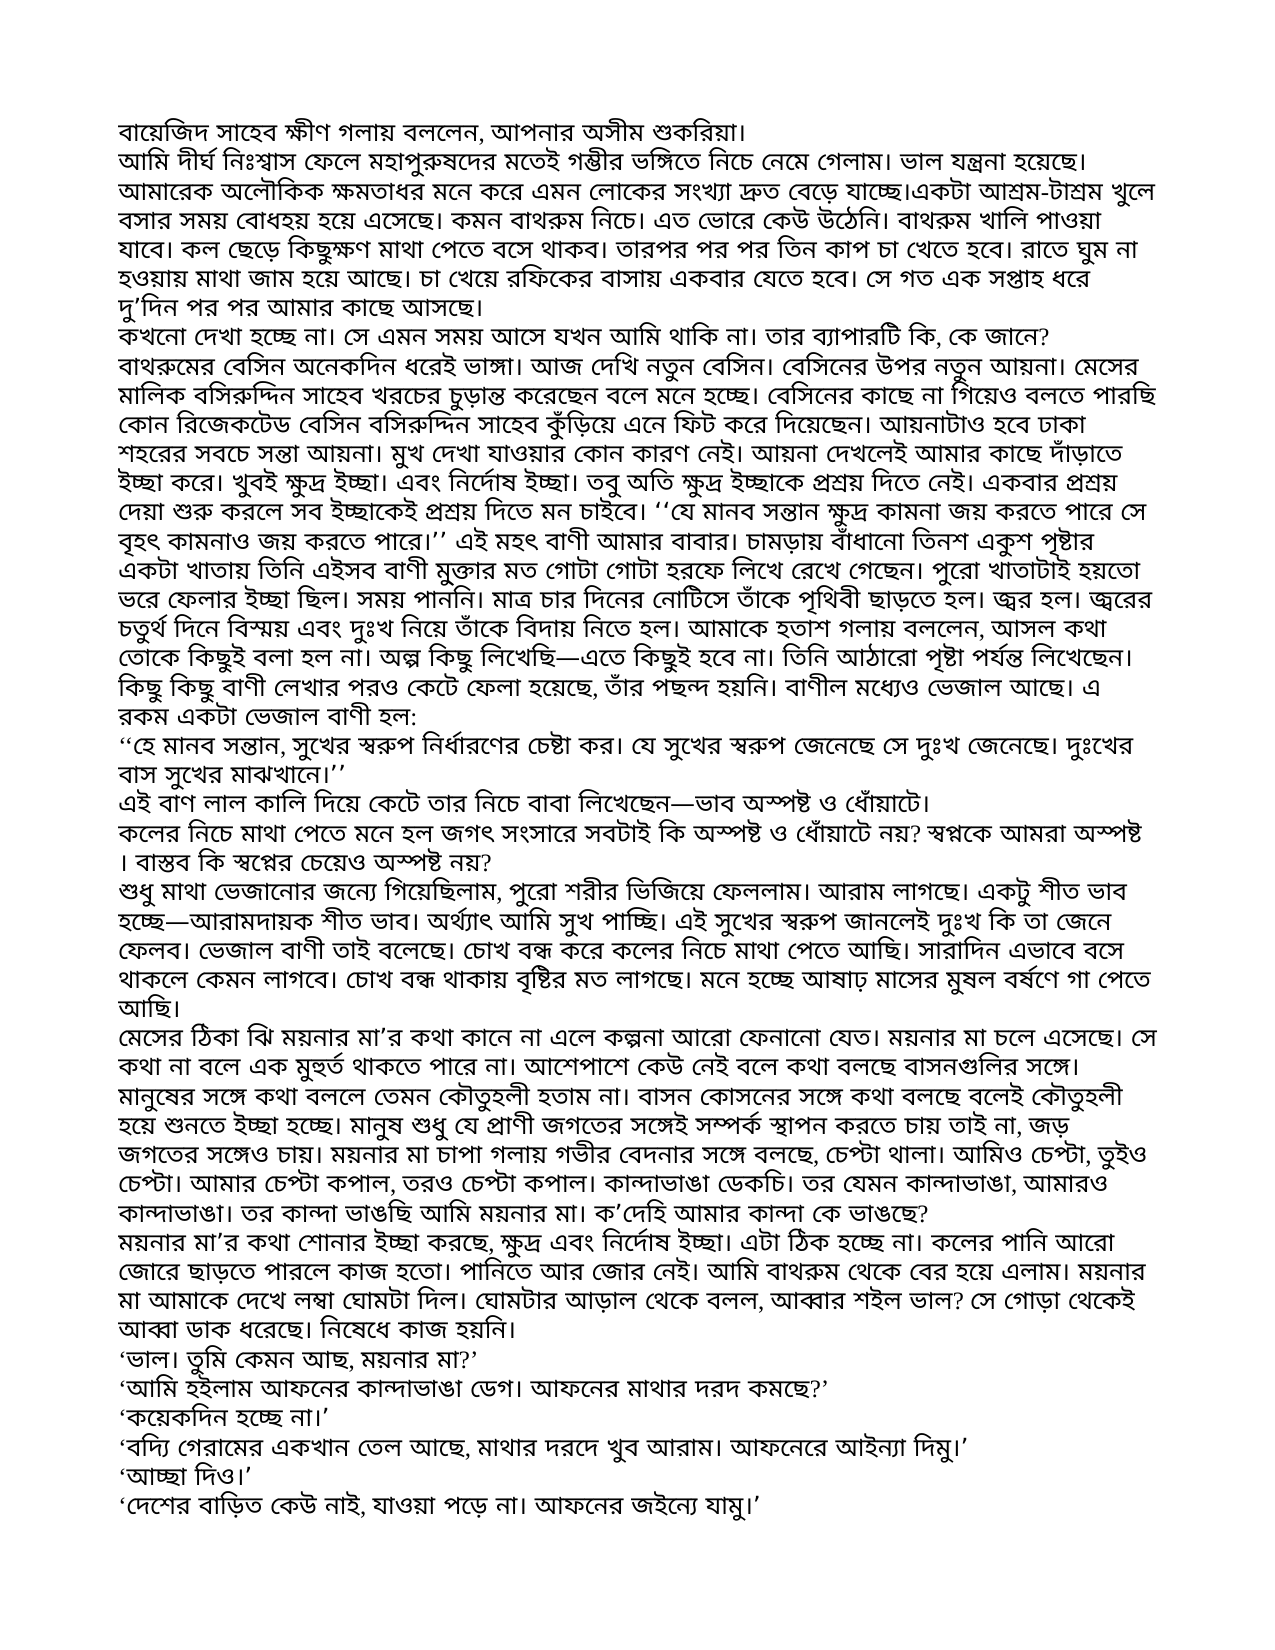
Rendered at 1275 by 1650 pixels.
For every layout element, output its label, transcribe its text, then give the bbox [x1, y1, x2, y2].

text কলের নিচে মাথা পেতে মনে হল জগৎ সংসারে সবটাই ‍কি অস্পষ্ট ও ধোঁয়াটে নয়? স্বপ্নকে আমরা অস্পষ্ট । বাস্তব কি স্বপ্নের চেয়েও অস্পষ্ট নয়? [118, 819, 1157, 877]
text শুধু মাথা ভেজানোর জন্যে গিয়েছিলাম, পুরো শরীর ভিজিয়ে ফেললাম। আরাম লাগছে। একটু শীত ভাব হচ্ছে—আরামদায়ক শীত ভাব। অর্থ্যাৎ আমি সুখ পাচ্ছি। এই সুখের স্বরুপ জানলেই দুঃখ কি তা জেনে ফেলব। ভেজাল বাণী তাই বলেছে। চোখ বন্ধ করে কলের নিচে মাথা পেতে আছি। সারাদিন এভাবে বসে থাকলে কেমন লাগবে। চোখ বন্ধ থাকায় বৃষ্টির মত লাগছে। মনে হচ্ছে আষাঢ় মাসের মুষল বর্ষণে গা পেতে আছি। [118, 877, 1157, 1023]
text ‘কয়েকদিন হচ্ছে না।’ [118, 1403, 1157, 1433]
text কখনো দেখা হচ্ছে না। সে এমন সময় আসে যখন আমি থাকি না। তার ব্যাপারটি কি, কে জানে? [118, 322, 1157, 352]
text বায়েজিদ সাহেব ক্ষীণ গলায় বললেন, আপনার অসীম শুকরিয়া। [118, 118, 1157, 147]
text ‘ভাল। ‍তুমি কেমন আছ, ময়নার মা?’ [118, 1345, 1157, 1374]
text আমি দীর্ঘ নিঃশ্বাস ফেলে মহাপুরুষদের মতেই গম্ভীর ভঙ্গিতে নিচে নেমে গেলাম। ভাল যন্ত্রনা হয়েছে। আমারেক অলৌকিক ক্ষমতাধর মনে করে এমন লোকের সংখ্যা দ্রুত বেড়ে যাচ্ছে।একটা আশ্রম-টাশ্রম খুলে বসার সময় বোধহয় হয়ে এসেছে। কমন বাথরুম নিচে। এত ভোরে কেউ উঠেনি। বাথরুম খালি পাওয়া যাবে। কল ছেড়ে কিছুক্ষণ মাথা পেতে বসে থাকব। তারপর পর পর তিন কাপ চা খেতে হবে। রাতে ঘুম না হওয়ায় মাথা জাম হয়ে আছে। চা খেয়ে রফিকের বাসায় একবার যেতে হবে। সে গত এক সপ্তাহ ধরে দু’দিন পর পর আমার কাছে আসছে। [118, 147, 1157, 322]
text ‘বদ্যি গেরামের একখান তেল আছে, মাথার দরদে খুব আরাম। আফনেরে আইন্যা দিমু।’ [118, 1433, 947, 1462]
text বাথরুমের বেসিন অনেকদিন ধরেই ভাঙ্গা। আজ দেখি নতুন বেসিন। বেসিনের উপর নতুন আয়না। মেসের মালিক বসিরুদ্দিন সাহেব খরচের চুড়ান্ত করেছেন বলে মনে হচ্ছে। বেসিনের কাছে না গিয়েও বলতে পারছি কোন রিজেকটেড বেসিন বসিরুদ্দিন সাহেব কুঁড়িয়ে এনে ফিট করে দিয়েছেন। আয়নাটাও হবে ঢাকা শহরের সবচে সন্তা আয়না। মুখ দেখা যাওয়ার কোন কারণ নেই। আয়না দেখলেই আমার কাছে দাঁড়াতে ইচ্ছা করে। খুবই ক্ষুদ্র ইচ্ছা। এবং নির্দোষ ইচ্ছা। তবু অতি ক্ষুদ্র ইচ্ছাকে প্রশ্রয় দিতে নেই। একবার প্রশ্রয় দেয়া শুরু করলে সব ইচ্ছাকেই প্রশ্রয় দিতে মন চাইবে। ‘‘যে মানব সন্তান ক্ষুদ্র কামনা জয় করতে পারে সে বৃহৎ কামনাও জয় করতে পারে।’’ এই মহৎ বাণী আমার বাবার। চামড়ায় বাঁধানো তিনশ একুশ পৃষ্টার একটা খাতায় তিনি এইসব বাণী মু্ক্তার মত গোটা গোটা হরফে লিখে রেখে গেছেন। পুরো খাতাটাই হয়তো ভরে ফেলার ইচ্ছা ছিল। সময় পাননি। মাত্র চার দিনের নোটিসে তাঁকে পৃথিবী ছাড়তে হল। জ্বর হল। জ্বরের চতুর্থ দিনে বিস্ময় এবং দুঃখ নিয়ে তাঁকে বিদায় নিতে হল। আমাকে হতাশ গলায় বললেন, আসল কথা তোকে কিছুই বলা হল না। অল্প কিছু লিখেছি—এতে কিছুই হবে না। তিনি আঠারো পৃষ্টা পর্যন্ত লিখেছেন। কিছু কিছু বাণী লেখার পরও কেটে ফেলা হয়েছে, তাঁর পছন্দ হয়নি। বাণীল মধ্যেও ভেজাল আছে। এ রকম একটা ভেজাল বাণী হল: [118, 352, 1157, 731]
text এই বাণ লাল কালি দিয়ে কেটে তার নিচে বাবা লিখেছেন—ভাব অস্পষ্ট ও ধোঁয়াটে। [118, 790, 1157, 819]
text মেসের ঠিকা ঝি ময়নার মা’র কথা কানে না এলে কল্পনা আরো ফেনানো যেত। ময়নার মা চলে এসেছে। সে কথা না বলে এক মুহুর্ত থাকতে পারে না। আশেপাশে কেউ নেই বলে কথা বলছে বাসনগুলির সঙ্গে। মানুষের সঙ্গে কথা বললে তেমন কৌতুহলী হতাম না। বাসন কোসনের সঙ্গে কথা বলছে বলেই কৌতুহলী হয়ে শুনতে ইচ্ছা হচ্ছে। মানুষ শুধু যে প্রাণী জগতের সঙ্গেই সম্পর্ক স্থাপন করতে চায় তাই না, জড় জগতের সঙ্গেও চায়। ময়নার মা চাপা গলায় গভীর বেদনার সঙ্গে বলছে, চেপ্টা থালা। আমিও চেপ্টা, তুইও চেপ্টা। আমার চেপ্টা কপাল, তরও চেপ্টা কপাল। কান্দাভাঙা ডেকচি। তর যেমন কান্দাভাঙা, আমারও কান্দাভাঙা। তর কান্দা ভাঙছি আমি ময়নার মা। ক’দেহি আমার কান্দা কে ভাঙছে? [118, 1023, 1157, 1228]
text ‘আচ্ছা দিও।’ [118, 1462, 1157, 1491]
text ‘আমি হইলাম আফনের কান্দাভাঙা ডেগ। আফনের মাথার দরদ কমছে?’ [118, 1374, 1157, 1403]
text ময়নার মা’র কথা শোনার ইচ্ছা করছে, ক্ষুদ্র এবং নির্দোষ ইচ্ছা। এটা ঠিক হচ্ছে না। কলের পানি আরো জোরে ছাড়তে পারলে কাজ হতো। পানিতে আর জোর নেই। আমি বাথরুম থেকে বের হয়ে এলাম। ময়নার মা আমাকে দেখে লম্বা ঘোমটা দিল। ঘোমটার আড়াল থেকে বলল, আব্বার শইল ভাল? সে গোড়া থেকেই আব্বা ডাক ধরেছে। নিষেধে কাজ হয়নি। [118, 1228, 1157, 1345]
text ‘দেশের বাড়িত কেউ নাই, যাওয়া পড়ে না। আফনের জইন্যে যামু।’ [118, 1491, 1157, 1520]
text ‘‘হে মানব সন্তান, ‍সুখের স্বরুপ নির্ধারণের চেষ্টা কর। যে সুখের স্বরুপ জেনেছে সে দুঃখ জেনেছে। দুঃখের বাস সুখের মাঝখানে।’’ [118, 731, 1157, 790]
text ‘বদ্যি গেরামের একখান তেল আছে, মাথার দরদে খুব আরাম। আফনেরে আইন্যা দিমু।’ [916, 1433, 1157, 1462]
